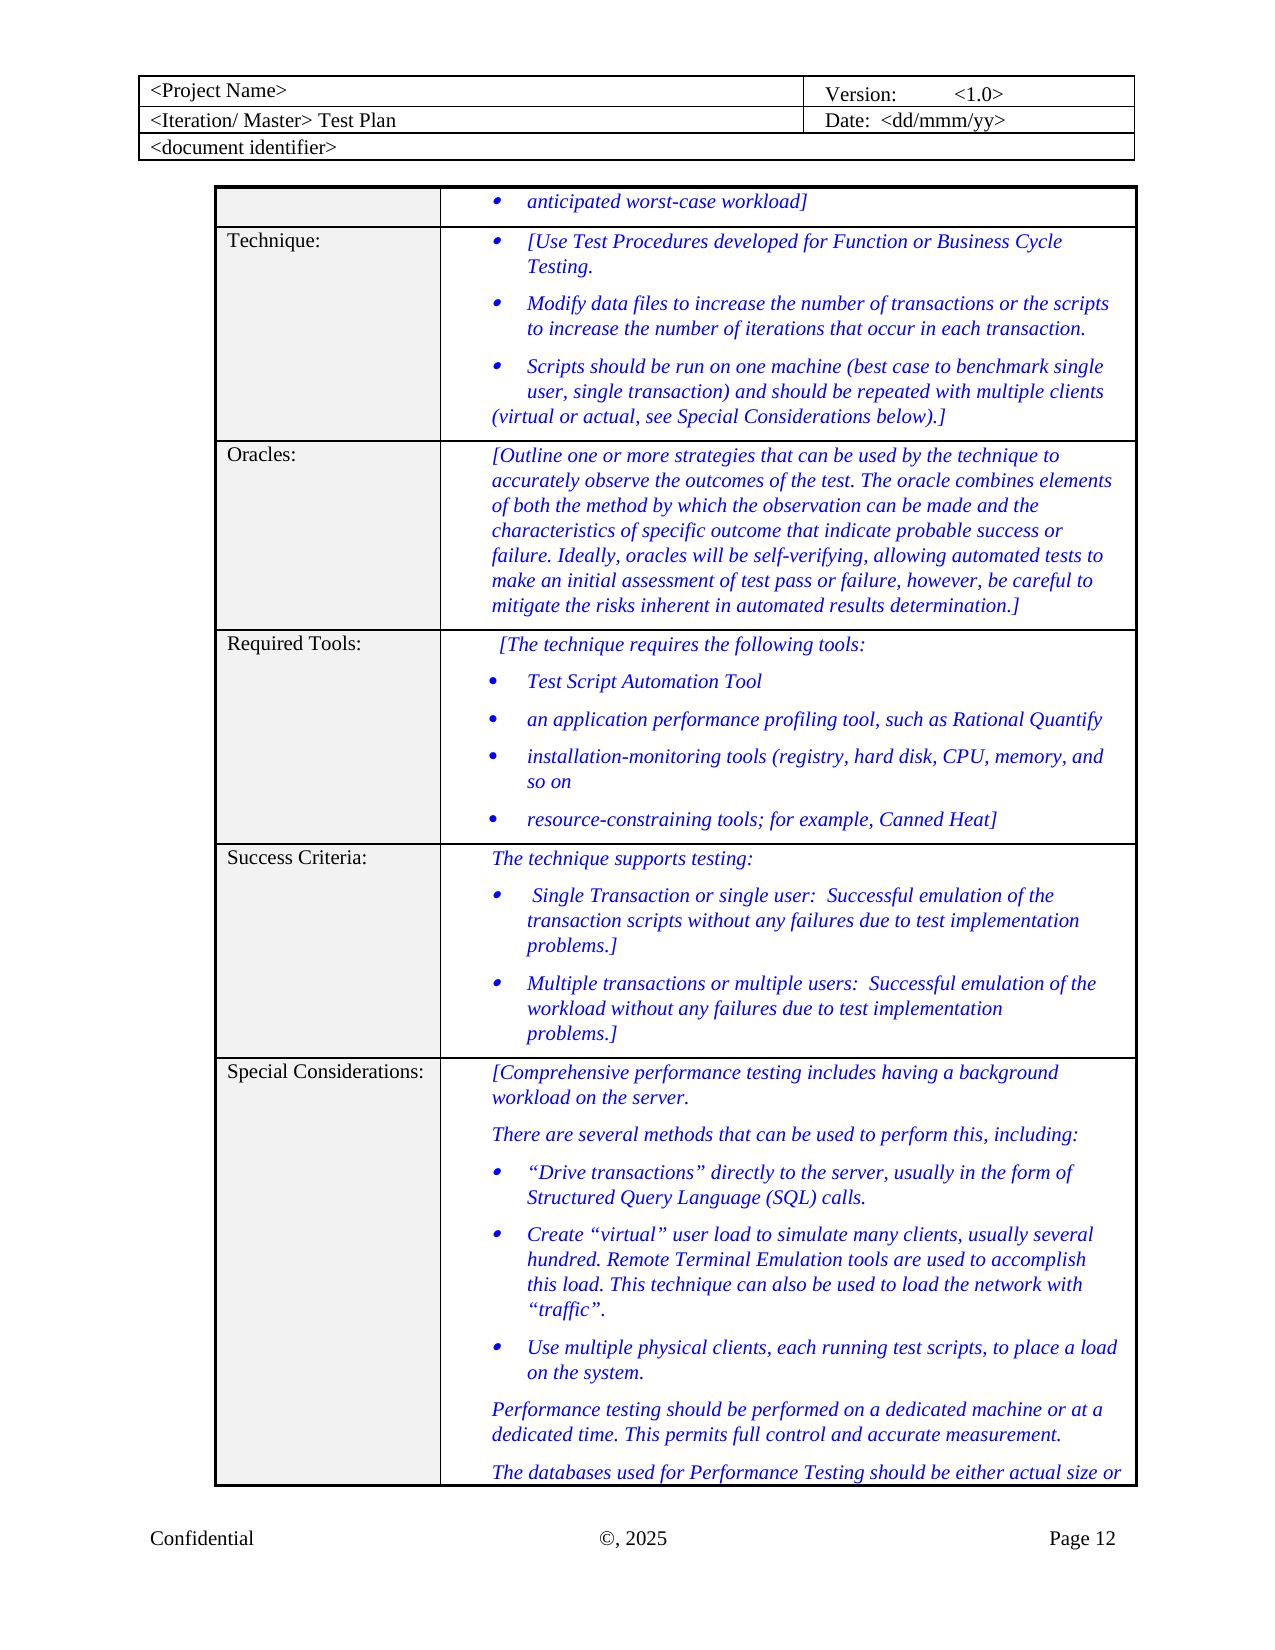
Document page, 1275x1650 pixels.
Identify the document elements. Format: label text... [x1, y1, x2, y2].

table_cell Oracles: [217, 442, 440, 629]
table_cell  [Use Test Procedures developed for Function or Business Cycle Testing.  Modify data files to increase the number of transactions or the scripts to increase the number of iterations that occur in each transaction.  Scripts should be run on one machine (best case to benchmark single user, single transaction) and should be repeated with multiple clients (virtual or actual, see Special Considerations below).] [441, 228, 1135, 440]
table_cell Special Considerations: [217, 1059, 440, 1484]
table_cell Technique: [217, 228, 440, 440]
table_cell [Outline one or more strategies that can be used by the technique to accurately observe the outcomes of the test. The oracle combines elements of both the method by which the observation can be made and the characteristics of specific outcome that indicate probable success or failure. Ideally, oracles will be self-verifying, allowing automated tests to make an initial assessment of test pass or failure, however, be careful to mitigate the risks inherent in automated results determination.] [441, 442, 1135, 629]
table_cell [The technique requires the following tools: Test Script Automation Tool an application performance profiling tool, such as Rational Quantify installation-monitoring tools (registry, hard disk, CPU, memory, and so on resource-constraining tools; for example, Canned Heat] [441, 631, 1135, 843]
table_header  anticipated worst-case workload] [441, 189, 1135, 226]
table_cell [Comprehensive performance testing includes having a background workload on the server. There are several methods that can be used to perform this, including:  “Drive transactions” directly to the server, usually in the form of Structured Query Language (SQL) calls.  Create “virtual” user load to simulate many clients, usually several hundred. Remote Terminal Emulation tools are used to accomplish this load. This technique can also be used to load the network with “traffic”.  Use multiple physical clients, each running test scripts, to place a load on the system. Performance testing should be performed on a dedicated machine or at a dedicated time. This permits full control and accurate measurement. The databases used for Performance Testing should be either actual size or [441, 1059, 1135, 1484]
table_cell Required Tools: [217, 631, 440, 843]
table_cell Success Criteria: [217, 845, 440, 1057]
table_cell The technique supports testing:  Single Transaction or single user: Successful emulation of the transaction scripts without any failures due to test implementation problems.]  Multiple transactions or multiple users: Successful emulation of the workload without any failures due to test implementation problems.] [441, 845, 1135, 1057]
table_header [217, 189, 440, 226]
